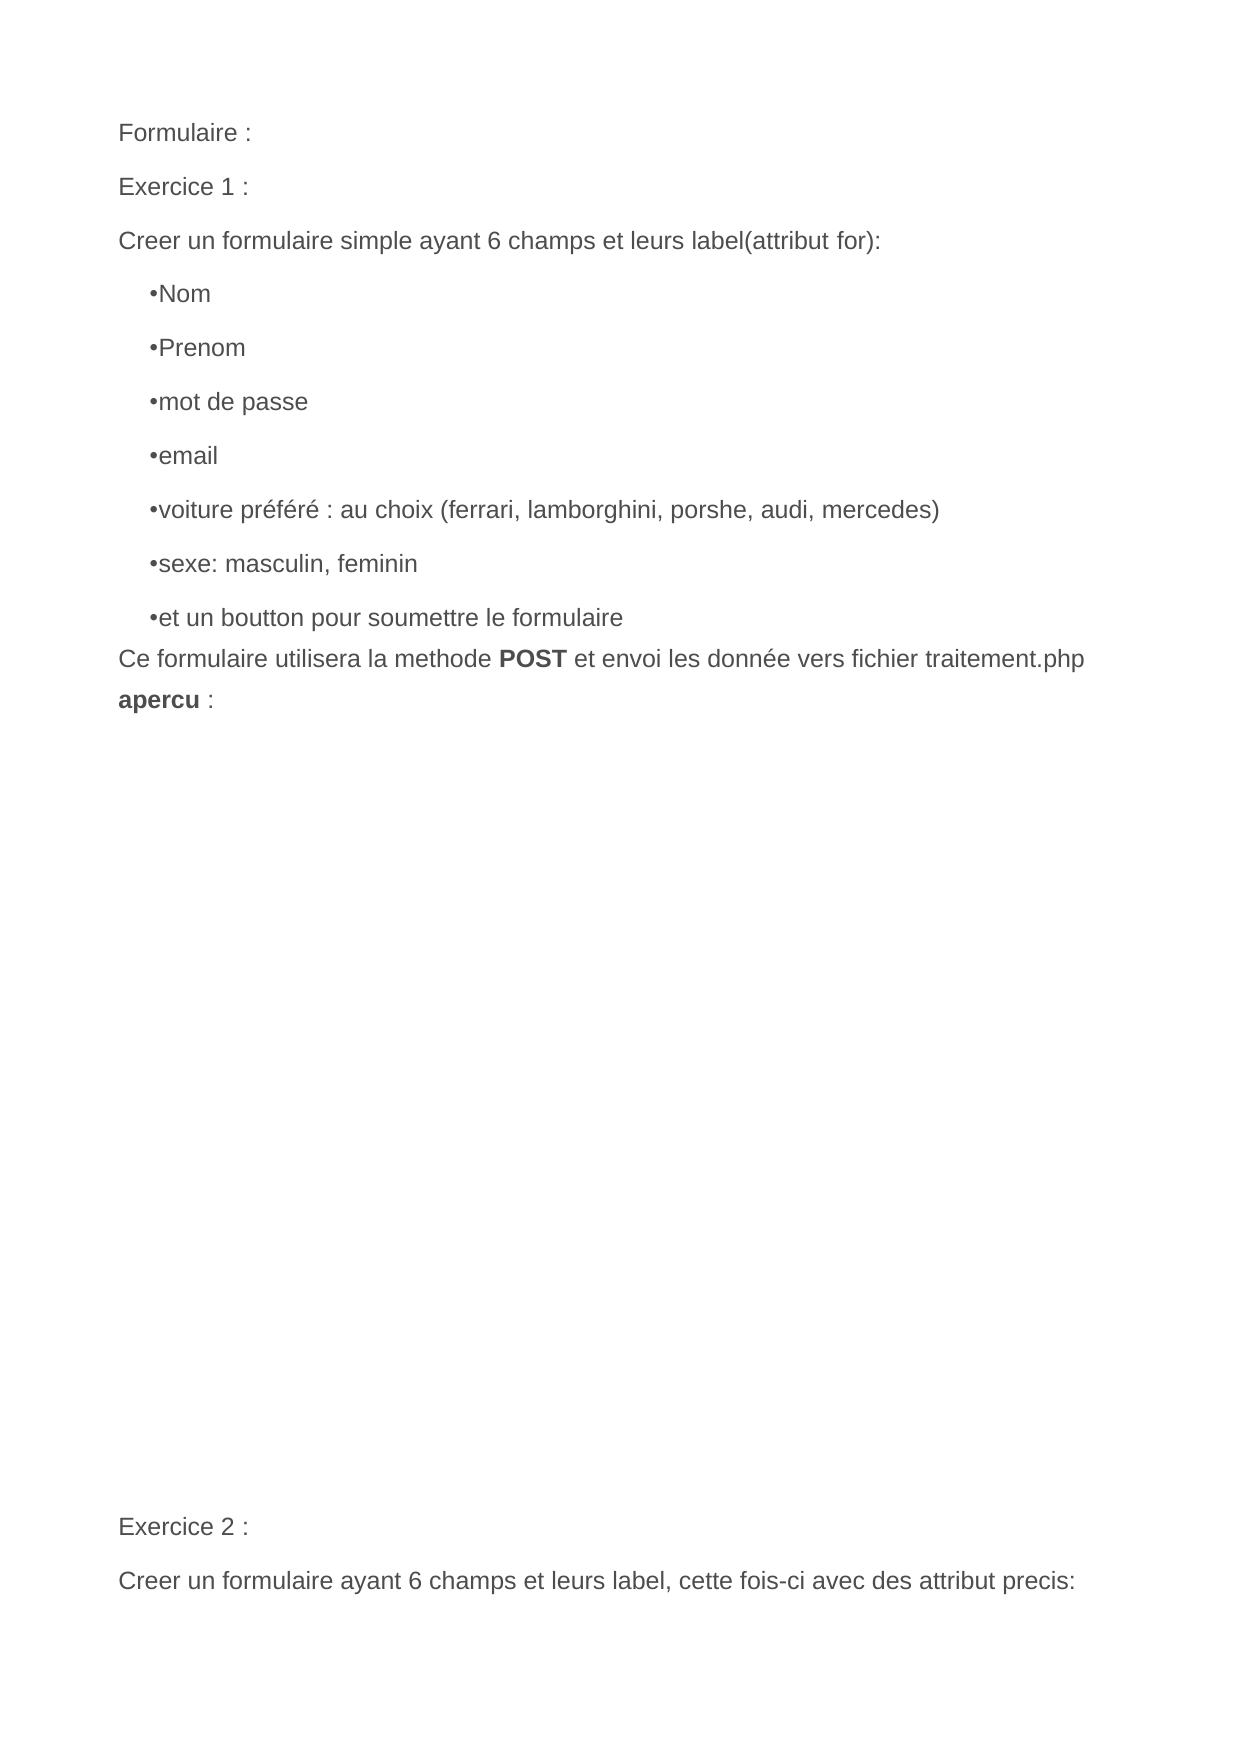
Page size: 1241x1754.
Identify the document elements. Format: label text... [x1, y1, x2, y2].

list email [149, 441, 1122, 470]
text Creer un formulaire simple ayant 6 champs et leurs label(attribut for): [118, 226, 1122, 254]
text Formulaire : [118, 118, 1122, 147]
text Exercice 1 : [118, 172, 1122, 201]
text Ce formulaire utilisera la methode POST et envoi les donnée vers fichier traitement.php [118, 644, 1122, 673]
list sexe: masculin, feminin [149, 549, 1122, 577]
list voiture préféré : au choix (ferrari, lamborghini, porshe, audi, mercedes) [149, 495, 1122, 524]
list et un boutton pour soumettre le formulaire [149, 602, 1122, 631]
text apercu : [118, 685, 1122, 714]
text Exercice 2 : [118, 1512, 1122, 1541]
list Nom [149, 279, 1122, 308]
text Creer un formulaire ayant 6 champs et leurs label, cette fois-ci avec des attribut precis: [118, 1566, 1122, 1595]
list Prenom [149, 333, 1122, 362]
list mot de passe [149, 387, 1122, 416]
